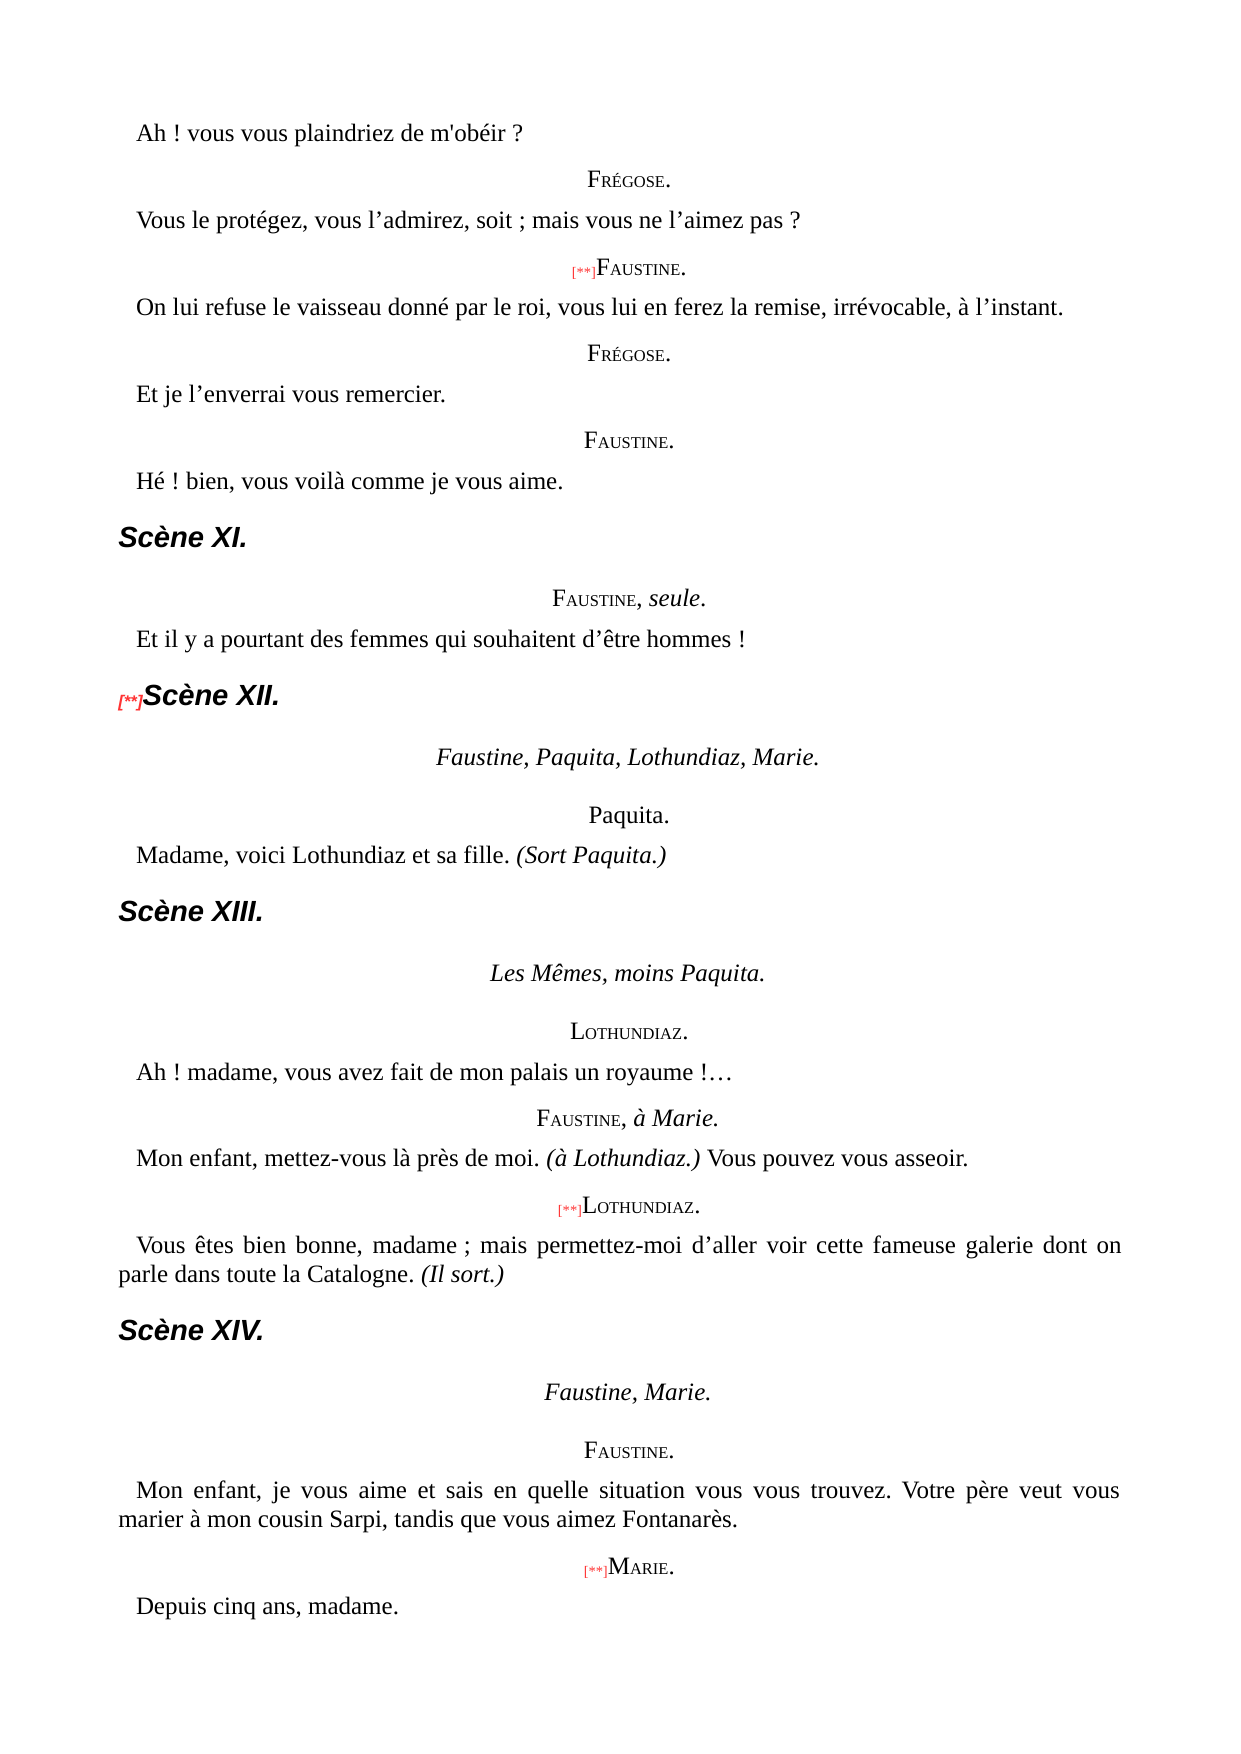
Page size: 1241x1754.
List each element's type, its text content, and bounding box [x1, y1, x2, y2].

text [**]Faustine. [118, 252, 1122, 280]
text Les Mêmes, moins Paquita. [118, 958, 1122, 987]
text Vous le protégez, vous l’admirez, soit ; mais vous ne l’aimez pas ? [118, 205, 1122, 234]
text [**]Lothundiaz. [118, 1190, 1122, 1219]
text Faustine. [118, 426, 1122, 454]
subtitle [**]Scène XII. [118, 678, 1122, 711]
text Ah ! vous vous plaindriez de m'obéir ? [118, 118, 1122, 147]
text Mon enfant, mettez-vous là près de moi. (à Lothundiaz.) Vous pouvez vous asseoir. [118, 1143, 1122, 1172]
subtitle Scène XIII. [118, 894, 1122, 928]
text Frégose. [118, 338, 1122, 367]
text Faustine, Paquita, Lothundiaz, Marie. [118, 742, 1122, 770]
text Madame, voici Lothundiaz et sa fille. (Sort Paquita.) [118, 840, 1122, 869]
subtitle Scène XIV. [118, 1313, 1122, 1347]
text Vous êtes bien bonne, madame ; mais permettez-moi d’aller voir cette fameuse galerie dont on parle dans toute la Catalogne. (Il sort.) [118, 1231, 1122, 1288]
text Ah ! madame, vous avez fait de mon palais un royaume !… [118, 1057, 1122, 1085]
text Faustine, seule. [118, 583, 1122, 612]
text Mon enfant, je vous aime et sais en quelle situation vous vous trouvez. Votre père veut vous marier à mon cousin Sarpi, tandis que vous aimez Fontanarès. [118, 1476, 1122, 1533]
text Paquita. [118, 800, 1122, 828]
text Depuis cinq ans, madame. [118, 1591, 1122, 1620]
text Hé ! bien, vous voilà comme je vous aime. [118, 466, 1122, 495]
text On lui refuse le vaisseau donné par le roi, vous lui en ferez la remise, irrévocable, à l’instant. [118, 292, 1122, 321]
text Et il y a pourtant des femmes qui souhaitent d’être hommes ! [118, 624, 1122, 653]
subtitle Scène XI. [118, 520, 1122, 553]
text Frégose. [118, 164, 1122, 193]
text [**]Marie. [118, 1551, 1122, 1579]
text Lothundiaz. [118, 1016, 1122, 1045]
text Et je l’enverrai vous remercier. [118, 379, 1122, 408]
text Faustine, à Marie. [118, 1103, 1122, 1132]
text Faustine, Marie. [118, 1377, 1122, 1406]
text Faustine. [118, 1435, 1122, 1464]
